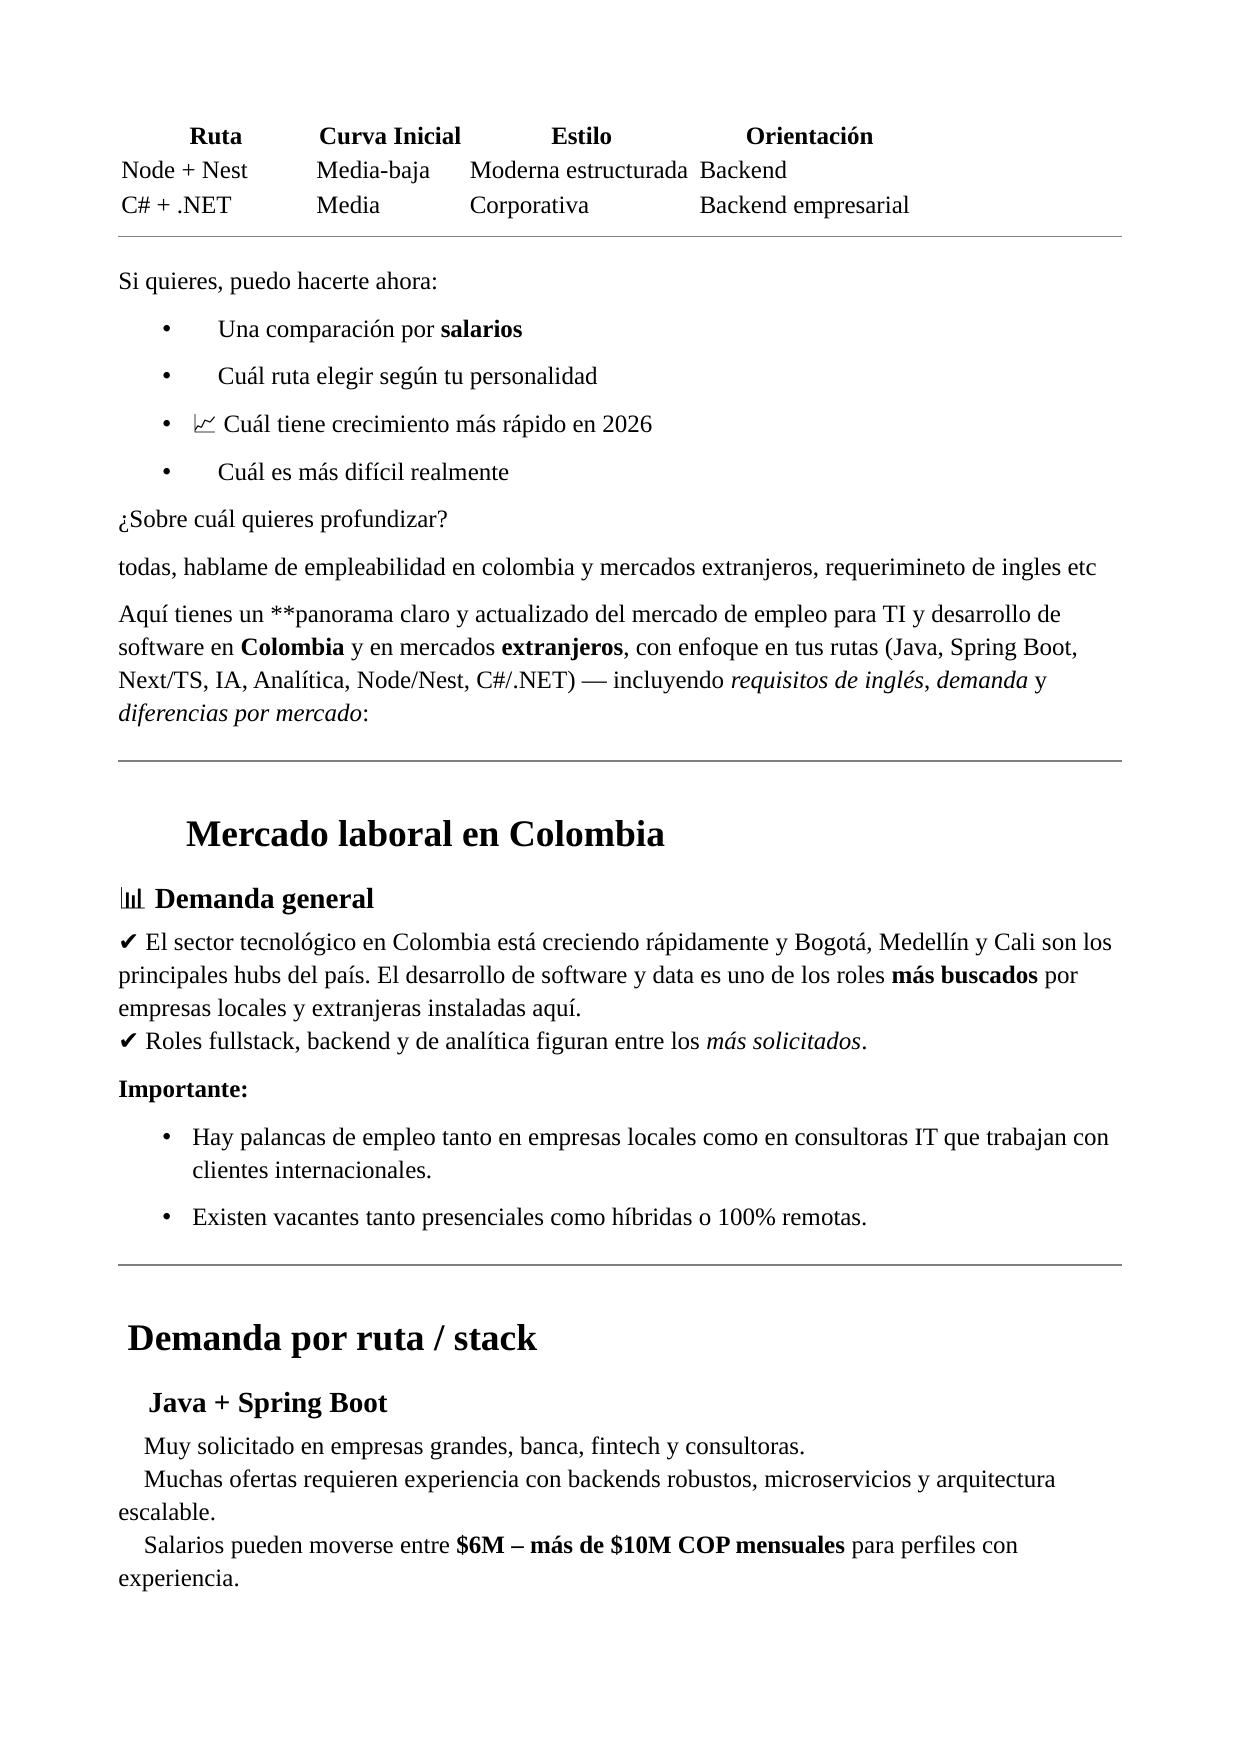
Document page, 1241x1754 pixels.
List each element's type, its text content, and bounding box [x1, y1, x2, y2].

subtitle 🧑‍💻 Demanda por ruta / stack [118, 1315, 1122, 1358]
text Si quieres, puedo hacerte ahora: [118, 266, 1122, 295]
table_cell Node + Nest [118, 153, 313, 187]
list Hay palancas de empleo tanto en empresas locales como en consultoras IT que trabajan con clientes internacionales. [162, 1122, 1122, 1183]
table_cell Moderna estructurada [467, 153, 696, 187]
text Importante: [118, 1074, 1122, 1103]
list 🧠 Cuál es más difícil realmente [162, 457, 1122, 485]
list 📈 Cuál tiene crecimiento más rápido en 2026 [162, 409, 1122, 438]
subtitle 📊 Demanda general [118, 881, 1122, 915]
table_cell C# + .NET [118, 187, 313, 222]
text todas, hablame de empleabilidad en colombia y mercados extranjeros, requerimineto de ingles etc [118, 552, 1122, 581]
table_header Estilo [467, 118, 696, 153]
subtitle 🇨🇴 Mercado laboral en Colombia [118, 811, 1122, 854]
text ¿Sobre cuál quieres profundizar? [118, 504, 1122, 533]
table_header Orientación [696, 118, 922, 153]
list Existen vacantes tanto presenciales como híbridas o 100% remotas. [162, 1202, 1122, 1231]
text 🔹 Muy solicitado en empresas grandes, banca, fintech y consultoras. 🔹 Muchas ofertas requieren experiencia con backends robustos, microservicios y arquitectura escalable. 🔹 Salarios pueden moverse entre $6M – más de $10M COP mensuales para perfiles con experiencia. [118, 1431, 1122, 1592]
table_header Curva Inicial [313, 118, 467, 153]
table_cell Media-baja [313, 153, 467, 187]
table_header Ruta [118, 118, 313, 153]
table_cell Media [313, 187, 467, 222]
text Aquí tienes un **panorama claro y actualizado del mercado de empleo para TI y desarrollo de software en Colombia y en mercados extranjeros, con enfoque en tus rutas (Java, Spring Boot, Next/TS, IA, Analítica, Node/Nest, C#/.NET) — incluyendo requisitos de inglés, demanda y diferencias por mercado: [118, 599, 1122, 727]
table_cell Backend [696, 153, 922, 187]
list 🎯 Cuál ruta elegir según tu personalidad [162, 361, 1122, 390]
subtitle 📍 Java + Spring Boot [118, 1385, 1122, 1419]
table_cell Backend empresarial [696, 187, 922, 222]
list 🔥 Una comparación por salarios [162, 314, 1122, 342]
table_cell Corporativa [467, 187, 696, 222]
text ✔️ El sector tecnológico en Colombia está creciendo rápidamente y Bogotá, Medellín y Cali son los principales hubs del país. El desarrollo de software y data es uno de los roles más buscados por empresas locales y extranjeras instaladas aquí. ✔️ Roles fullstack, backend y de analítica figuran entre los más solicitados. [118, 927, 1122, 1055]
